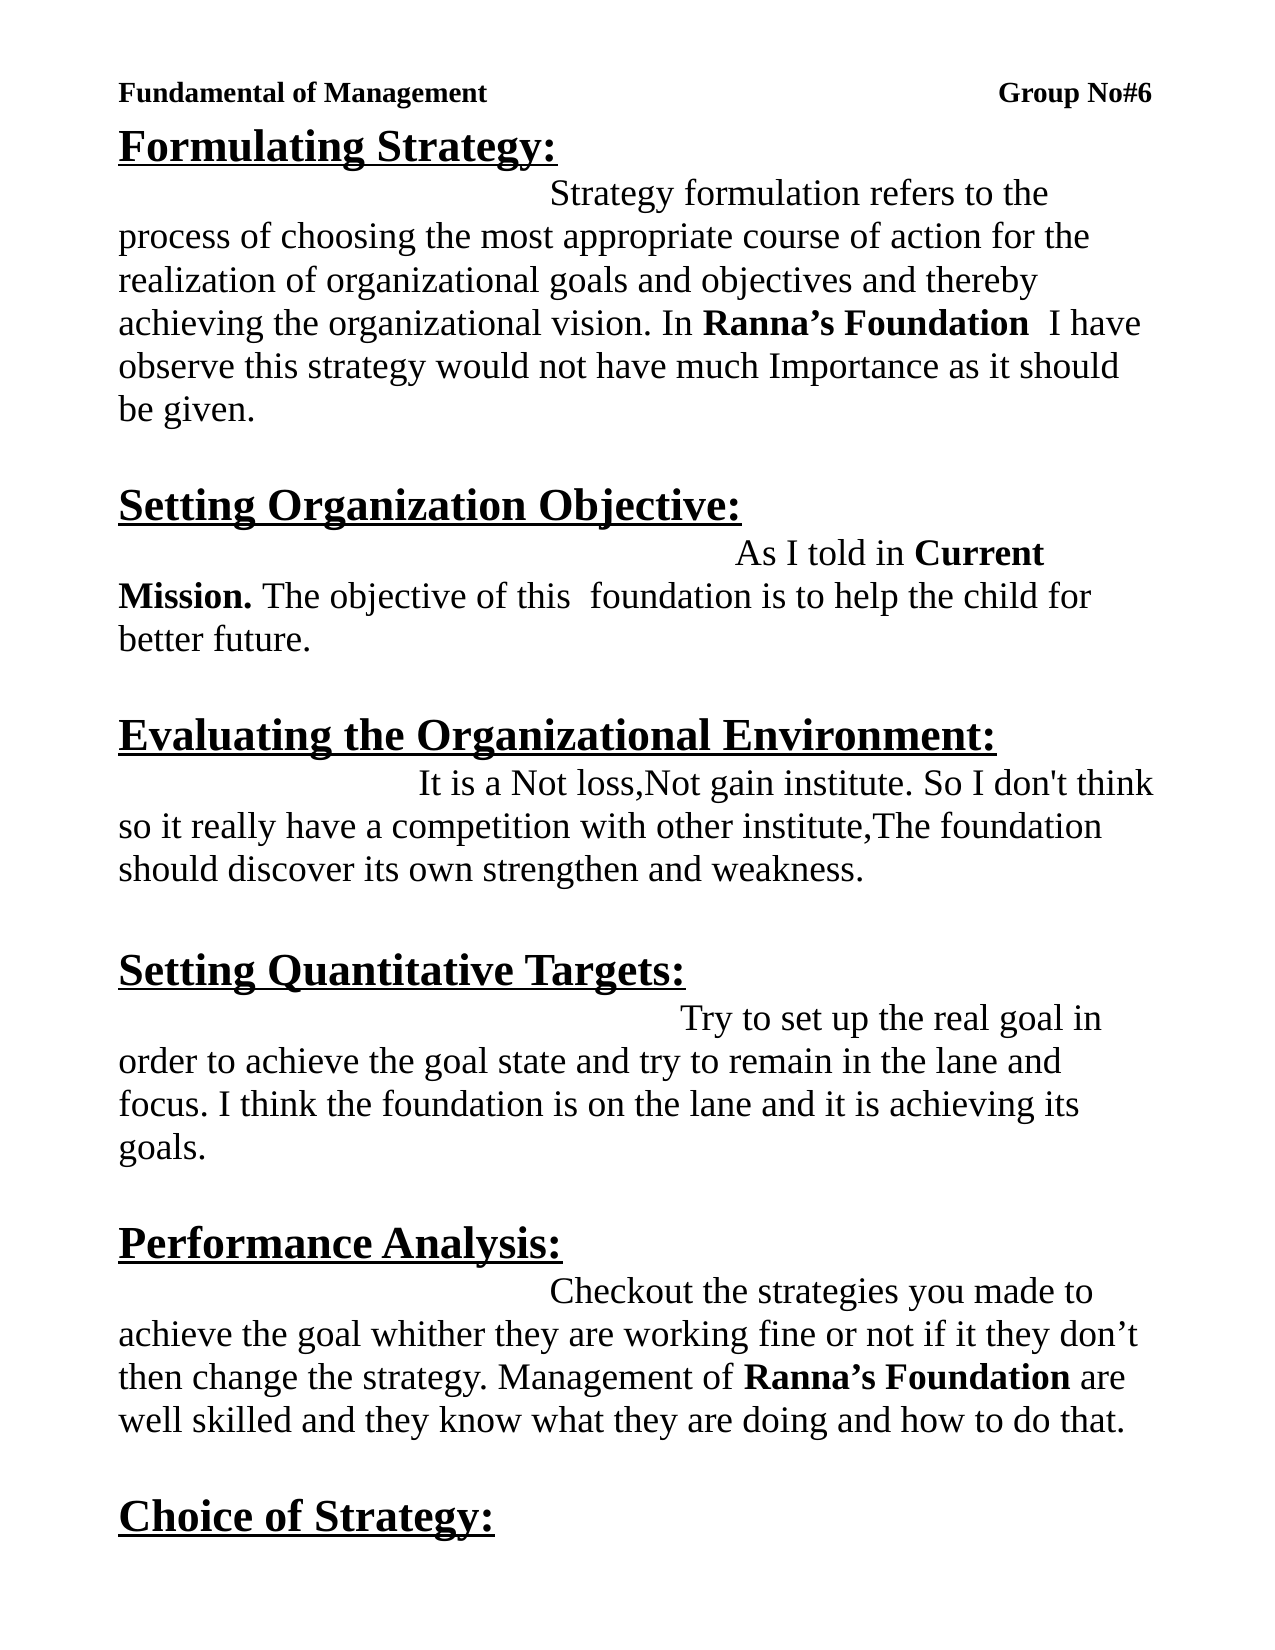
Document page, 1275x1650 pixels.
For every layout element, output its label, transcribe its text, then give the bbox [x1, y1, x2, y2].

text Setting Organization Objective: [118, 477, 1157, 530]
text Setting Quantitative Targets: [118, 942, 1157, 995]
text Strategy formulation refers to the process of choosing the most appropriate course of action for the realization of organizational goals and objectives and thereby achieving the organizational vision. In Ranna’s Foundation I have observe this strategy would not have much Importance as it should be given. [118, 171, 1157, 429]
text It is a Not loss,Not gain institute. So I don't think so it really have a competition with other institute,The foundation should discover its own strengthen and weakness. [118, 760, 1157, 889]
text Choice of Strategy: [118, 1488, 1157, 1541]
text Formulating Strategy: [118, 118, 1157, 171]
text Checkout the strategies you made to achieve the goal whither they are working fine or not if it they don’t then change the strategy. Management of Ranna’s Foundation are well skilled and they know what they are doing and how to do that. [118, 1268, 1157, 1441]
text Evaluating the Organizational Environment: [118, 707, 1157, 760]
text Try to set up the real goal in order to achieve the goal state and try to remain in the lane and focus. I think the foundation is on the lane and it is achieving its goals. [118, 995, 1157, 1167]
text As I told in Current Mission. The objective of this foundation is to help the child for better future. [118, 530, 1157, 659]
text Performance Analysis: [118, 1215, 1157, 1268]
